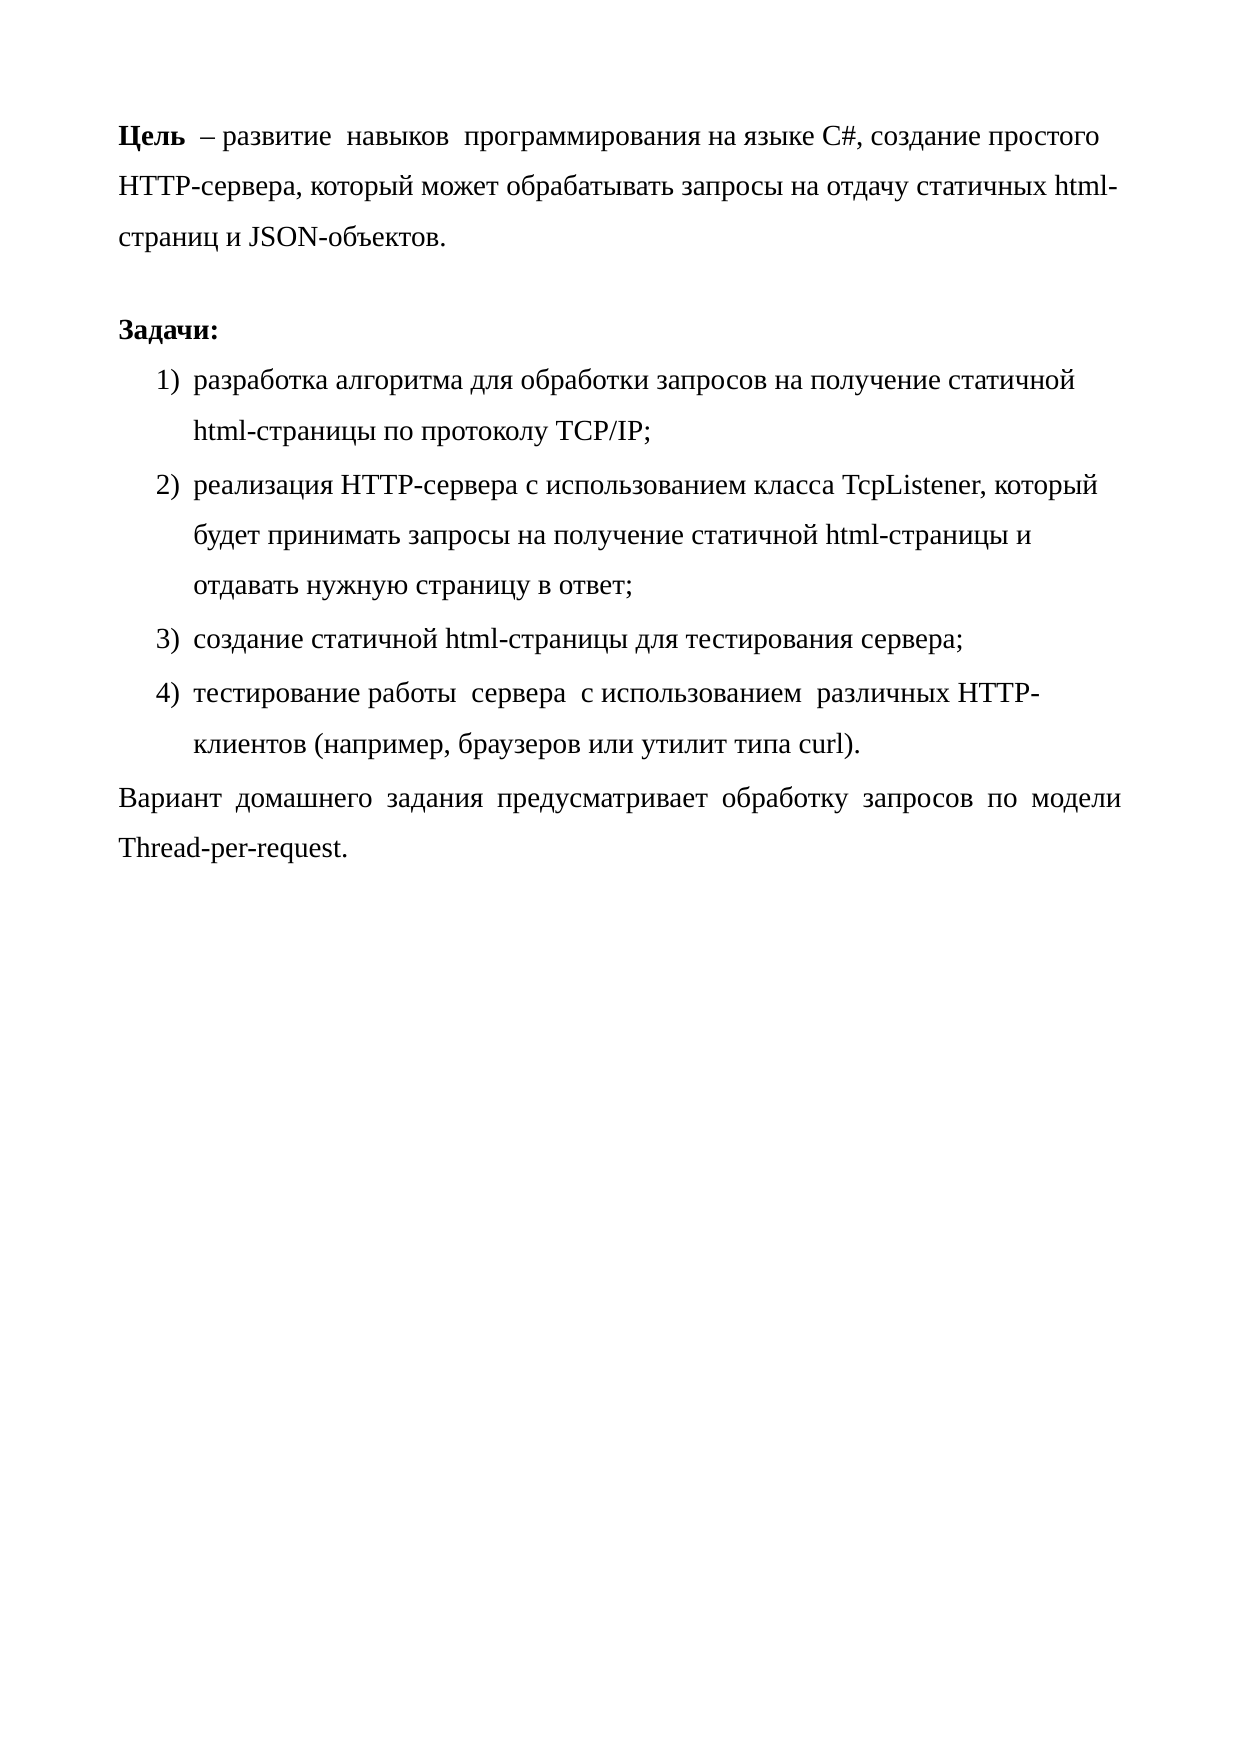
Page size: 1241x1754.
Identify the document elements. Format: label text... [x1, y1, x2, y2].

list разработка алгоритма для обработки запросов на получение статичной html-страницы по протоколу TCP/IP; [156, 362, 1122, 446]
text Цель – развитие навыков программирования на языке C#, создание простого HTTP-сервера, который может обрабатывать запросы на отдачу статичных html-страниц и JSON-объектов. [118, 118, 1122, 252]
list создание статичной html-страницы для тестирования сервера; [156, 622, 1122, 655]
list тестирование работы сервера с использованием различных HTTP-клиентов (например, браузеров или утилит типа curl). [156, 676, 1122, 759]
list реализация HTTP-сервера с использованием класса TcpListener, который будет принимать запросы на получение статичной html-страницы и отдавать нужную страницу в ответ; [156, 467, 1122, 601]
text Задачи: [118, 312, 1122, 346]
text Вариант домашнего задания предусматривает обработку запросов по модели Thread-per-request. [118, 780, 1122, 864]
